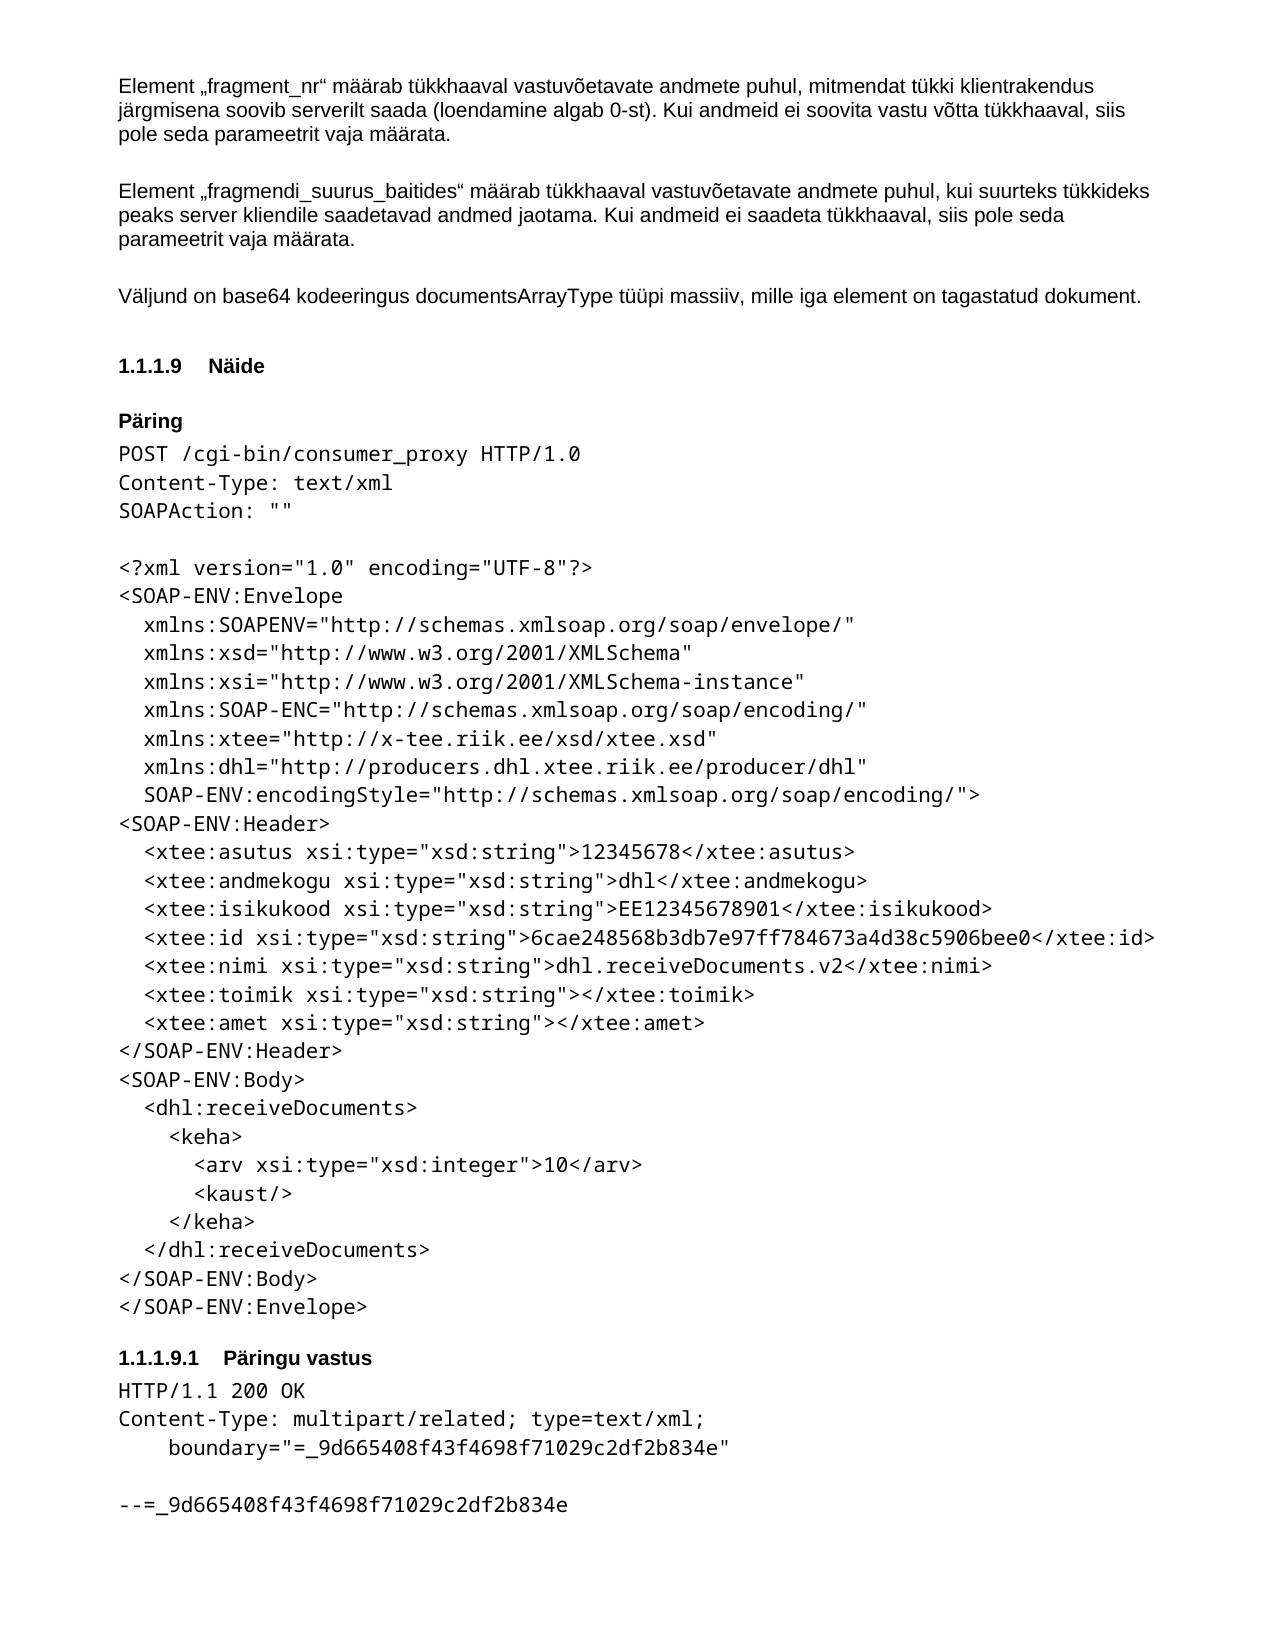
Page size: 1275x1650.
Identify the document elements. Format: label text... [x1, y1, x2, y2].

text <SOAP-ENV:Body> [118, 1065, 1157, 1093]
text POST /cgi-bin/consumer_proxy HTTP/1.0 [118, 439, 1157, 468]
text --=_9d665408f43f4698f71029c2df2b834e [118, 1490, 1157, 1518]
text <?xml version="1.0" encoding="UTF-8"?> [118, 553, 1157, 582]
text HTTP/1.1 200 OK [118, 1376, 1157, 1404]
text xmlns:SOAP-ENC="http://schemas.xmlsoap.org/soap/encoding/" [118, 695, 1157, 724]
text xmlns:xsd="http://www.w3.org/2001/XMLSchema" [118, 638, 1157, 667]
text <xtee:andmekogu xsi:type="xsd:string">dhl</xtee:andmekogu> [118, 866, 1157, 894]
text <xtee:asutus xsi:type="xsd:string">12345678</xtee:asutus> [118, 837, 1157, 866]
subtitle Näide [118, 354, 1157, 378]
text xmlns:SOAPENV="http://schemas.xmlsoap.org/soap/envelope/" [118, 610, 1157, 638]
subtitle Päringu vastus [118, 1346, 1157, 1370]
text xmlns:xsi="http://www.w3.org/2001/XMLSchema-instance" [118, 667, 1157, 695]
text Element „fragmendi_suurus_baitides“ määrab tükkhaaval vastuvõetavate andmete puhul, kui suurteks tükkideks peaks server kliendile saadetavad andmed jaotama. Kui andmeid ei saadeta tükkhaaval, siis pole seda parameetrit vaja määrata. [118, 179, 1157, 251]
text <xtee:isikukood xsi:type="xsd:string">EE12345678901</xtee:isikukood> [118, 894, 1157, 923]
text boundary="=_9d665408f43f4698f71029c2df2b834e" [118, 1433, 1157, 1461]
text xmlns:xtee="http://x-tee.riik.ee/xsd/xtee.xsd" [118, 724, 1157, 752]
text <arv xsi:type="xsd:integer">10</arv> [118, 1150, 1157, 1179]
text <SOAP-ENV:Header> [118, 809, 1157, 837]
text <xtee:id xsi:type="xsd:string">6cae248568b3db7e97ff784673a4d38c5906bee0</xtee:id> [118, 923, 1157, 951]
text <dhl:receiveDocuments> [118, 1093, 1157, 1122]
text <xtee:amet xsi:type="xsd:string"></xtee:amet> [118, 1008, 1157, 1037]
text <kaust/> [118, 1179, 1157, 1207]
text SOAP-ENV:encodingStyle="http://schemas.xmlsoap.org/soap/encoding/"> [118, 781, 1157, 809]
text <xtee:nimi xsi:type="xsd:string">dhl.receiveDocuments.v2</xtee:nimi> [118, 951, 1157, 980]
text SOAPAction: "" [118, 496, 1157, 525]
text Väljund on base64 kodeeringus documentsArrayType tüüpi massiiv, mille iga element on tagastatud dokument. [118, 284, 1157, 308]
text <xtee:toimik xsi:type="xsd:string"></xtee:toimik> [118, 980, 1157, 1008]
text Content-Type: multipart/related; type=text/xml; [118, 1404, 1157, 1433]
text <keha> [118, 1122, 1157, 1150]
text xmlns:dhl="http://producers.dhl.xtee.riik.ee/producer/dhl" [118, 752, 1157, 781]
text Element „fragment_nr“ määrab tükkhaaval vastuvõetavate andmete puhul, mitmendat tükki klientrakendus järgmisena soovib serverilt saada (loendamine algab 0-st). Kui andmeid ei soovita vastu võtta tükkhaaval, siis pole seda parameetrit vaja määrata. [118, 74, 1157, 146]
text </dhl:receiveDocuments> [118, 1236, 1157, 1264]
text </SOAP-ENV:Envelope> [118, 1292, 1157, 1321]
text </SOAP-ENV:Header> [118, 1037, 1157, 1065]
text Content-Type: text/xml [118, 468, 1157, 496]
subtitle Päring [118, 409, 1157, 433]
text </keha> [118, 1207, 1157, 1236]
text </SOAP-ENV:Body> [118, 1264, 1157, 1292]
text <SOAP-ENV:Envelope [118, 582, 1157, 610]
